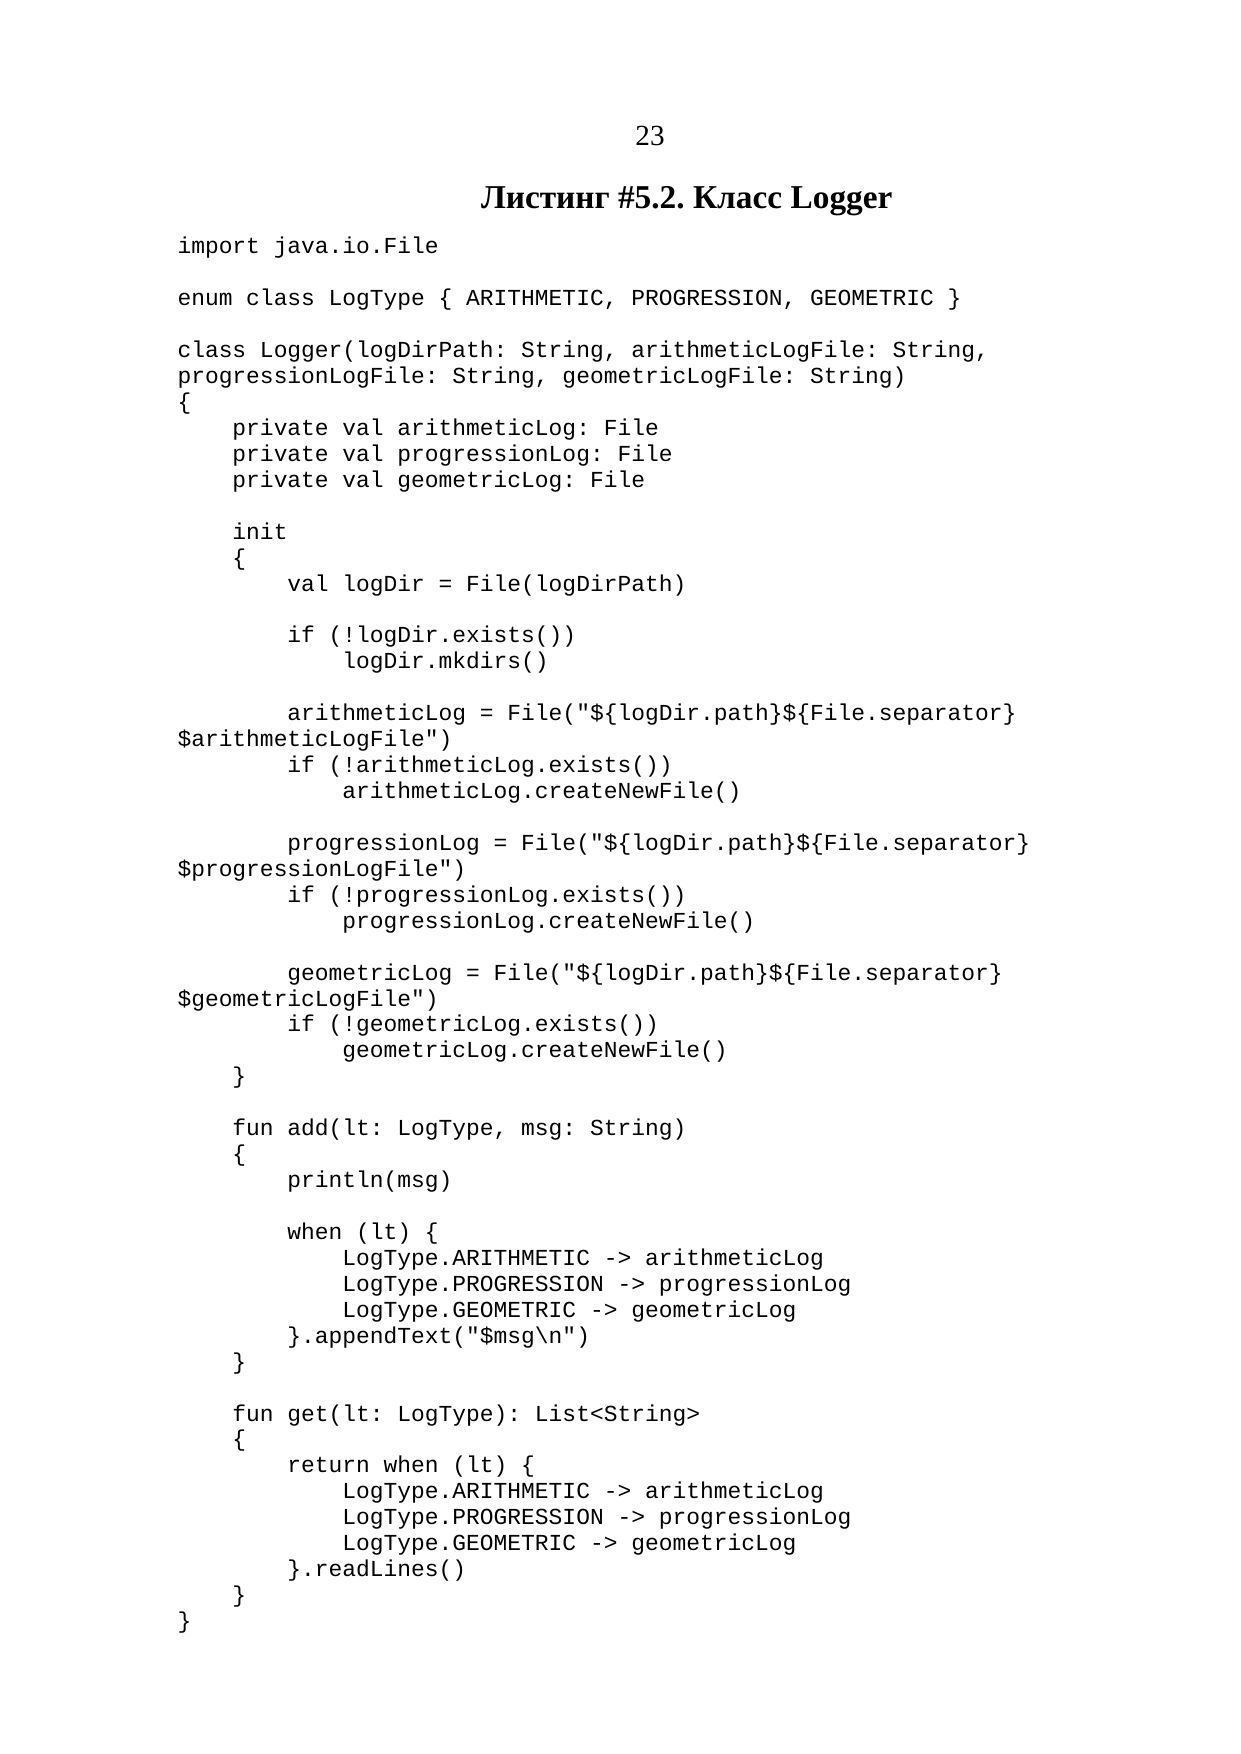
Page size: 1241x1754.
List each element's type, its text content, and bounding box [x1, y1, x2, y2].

text { [177, 1142, 1122, 1168]
text LogType.ARITHMETIC -> arithmeticLog [177, 1246, 1122, 1272]
text if (!arithmeticLog.exists()) [177, 753, 1122, 779]
text } [177, 1583, 1122, 1609]
text { [177, 546, 1122, 572]
text private val geometricLog: File [177, 468, 1122, 494]
text LogType.PROGRESSION -> progressionLog [177, 1272, 1122, 1298]
text LogType.GEOMETRIC -> geometricLog [177, 1298, 1122, 1324]
text fun get(lt: LogType): List<String> [177, 1402, 1122, 1428]
text val logDir = File(logDirPath) [177, 572, 1122, 598]
text logDir.mkdirs() [177, 650, 1122, 676]
text return when (lt) { [177, 1454, 1122, 1480]
text fun add(lt: LogType, msg: String) [177, 1117, 1122, 1142]
text geometricLog = File("${logDir.path}${File.separator}$geometricLogFile") [177, 961, 1122, 1013]
text if (!geometricLog.exists()) [177, 1013, 1122, 1039]
text } [177, 1065, 1122, 1091]
text { [177, 390, 1122, 416]
text geometricLog.createNewFile() [177, 1039, 1122, 1065]
text arithmeticLog.createNewFile() [177, 779, 1122, 805]
text class Logger(logDirPath: String, arithmeticLogFile: String, progressionLogFile: String, geometricLogFile: String) [177, 338, 1122, 390]
text progressionLog = File("${logDir.path}${File.separator}$progressionLogFile") [177, 831, 1122, 883]
text } [177, 1350, 1122, 1376]
text LogType.ARITHMETIC -> arithmeticLog [177, 1480, 1122, 1506]
text init [177, 520, 1122, 546]
text import java.io.File [177, 235, 1122, 261]
text when (lt) { [177, 1220, 1122, 1246]
text enum class LogType { ARITHMETIC, PROGRESSION, GEOMETRIC } [177, 287, 1122, 312]
text } [177, 1609, 1122, 1635]
text private val arithmeticLog: File [177, 416, 1122, 442]
text private val progressionLog: File [177, 442, 1122, 468]
subtitle Листинг #5.2. Класс Logger [177, 177, 1122, 216]
text LogType.PROGRESSION -> progressionLog [177, 1506, 1122, 1532]
text }.appendText("$msg\n") [177, 1324, 1122, 1350]
text if (!progressionLog.exists()) [177, 883, 1122, 909]
text println(msg) [177, 1168, 1122, 1194]
text { [177, 1428, 1122, 1454]
text }.readLines() [177, 1557, 1122, 1583]
text if (!logDir.exists()) [177, 624, 1122, 650]
text LogType.GEOMETRIC -> geometricLog [177, 1532, 1122, 1557]
text arithmeticLog = File("${logDir.path}${File.separator}$arithmeticLogFile") [177, 702, 1122, 753]
text progressionLog.createNewFile() [177, 909, 1122, 935]
